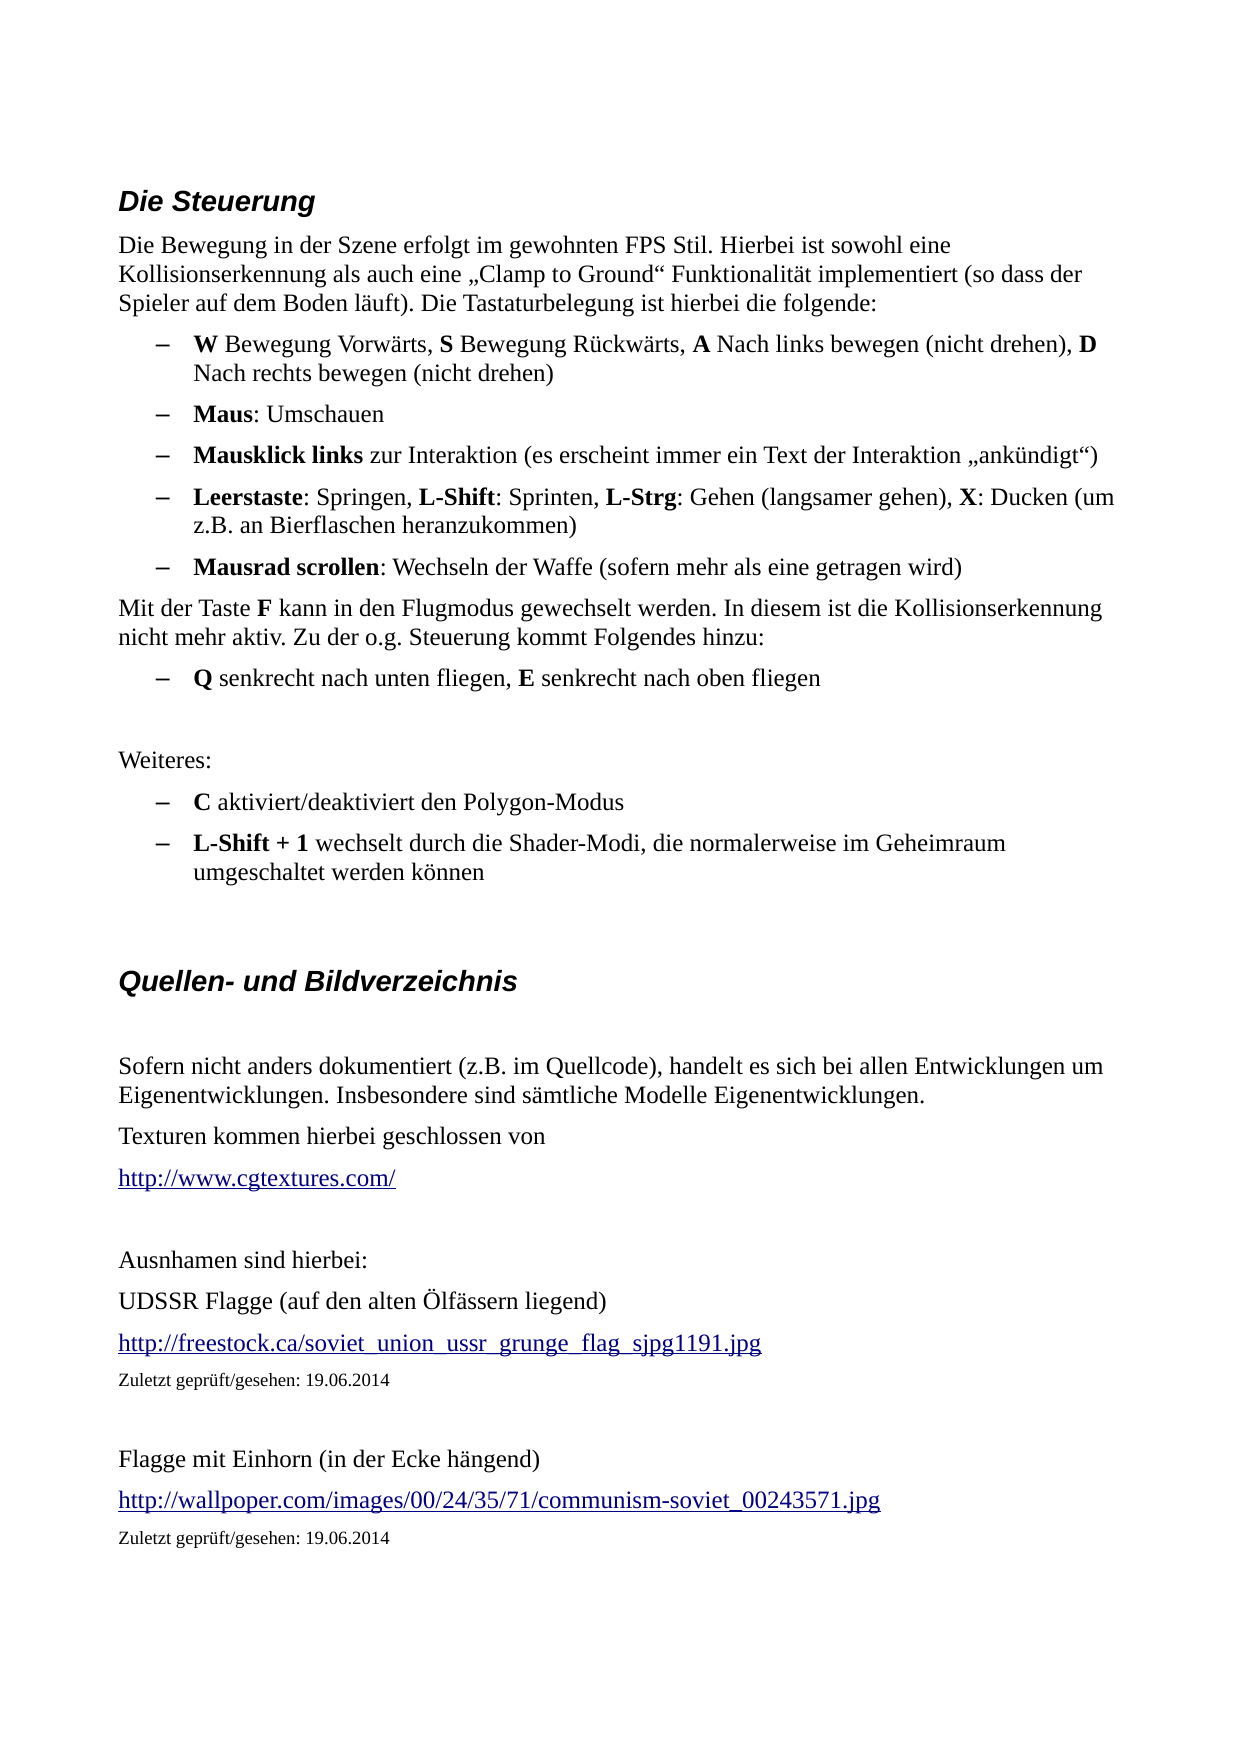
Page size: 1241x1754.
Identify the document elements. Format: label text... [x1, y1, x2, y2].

text Mit der Taste F kann in den Flugmodus gewechselt werden. In diesem ist die Kollisionserkennung nicht mehr aktiv. Zu der o.g. Steuerung kommt Folgendes hinzu: [118, 593, 1122, 650]
list W Bewegung Vorwärts, S Bewegung Rückwärts, A Nach links bewegen (nicht drehen), D Nach rechts bewegen (nicht drehen) [156, 329, 1122, 387]
text Zuletzt geprüft/gesehen: 19.06.2014 [118, 1527, 1122, 1548]
text Sofern nicht anders dokumentiert (z.B. im Quellcode), handelt es sich bei allen Entwicklungen um Eigenentwicklungen. Insbesondere sind sämtliche Modelle Eigenentwicklungen. [118, 1051, 1122, 1109]
text Flagge mit Einhorn (in der Ecke hängend) [118, 1444, 1122, 1473]
text Ausnhamen sind hierbei: [118, 1245, 1122, 1274]
text Texturen kommen hierbei geschlossen von [118, 1121, 1122, 1150]
text Die Bewegung in der Szene erfolgt im gewohnten FPS Stil. Hierbei ist sowohl eine Kollisionserkennung als auch eine „Clamp to Ground“ Funktionalität implementiert (so dass der Spieler auf dem Boden läuft). Die Tastaturbelegung ist hierbei die folgende: [118, 230, 1122, 317]
list Mausrad scrollen: Wechseln der Waffe (sofern mehr als eine getragen wird) [156, 552, 1122, 580]
text http://www.cgtextures.com/ [118, 1163, 1122, 1191]
subtitle Quellen- und Bildverzeichnis [118, 964, 1122, 998]
list Q senkrecht nach unten fliegen, E senkrecht nach oben fliegen [156, 663, 1122, 692]
text Weiteres: [118, 745, 1122, 774]
list Mausklick links zur Interaktion (es erscheint immer ein Text der Interaktion „ankündigt“) [156, 440, 1122, 469]
text UDSSR Flagge (auf den alten Ölfässern liegend) [118, 1286, 1122, 1315]
subtitle Die Steuerung [118, 184, 1122, 218]
text Zuletzt geprüft/gesehen: 19.06.2014 [118, 1369, 1122, 1391]
list C aktiviert/deaktiviert den Polygon-Modus [156, 787, 1122, 815]
text http://freestock.ca/soviet_union_ussr_grunge_flag_sjpg1191.jpg [118, 1328, 1122, 1356]
text http://wallpoper.com/images/00/24/35/71/communism-soviet_00243571.jpg [118, 1486, 1122, 1514]
list Leerstaste: Springen, L-Shift: Sprinten, L-Strg: Gehen (langsamer gehen), X: Ducken (um z.B. an Bierflaschen heranzukommen) [156, 482, 1122, 539]
list L-Shift + 1 wechselt durch die Shader-Modi, die normalerweise im Geheimraum umgeschaltet werden können [156, 828, 1122, 885]
list Maus: Umschauen [156, 399, 1122, 428]
